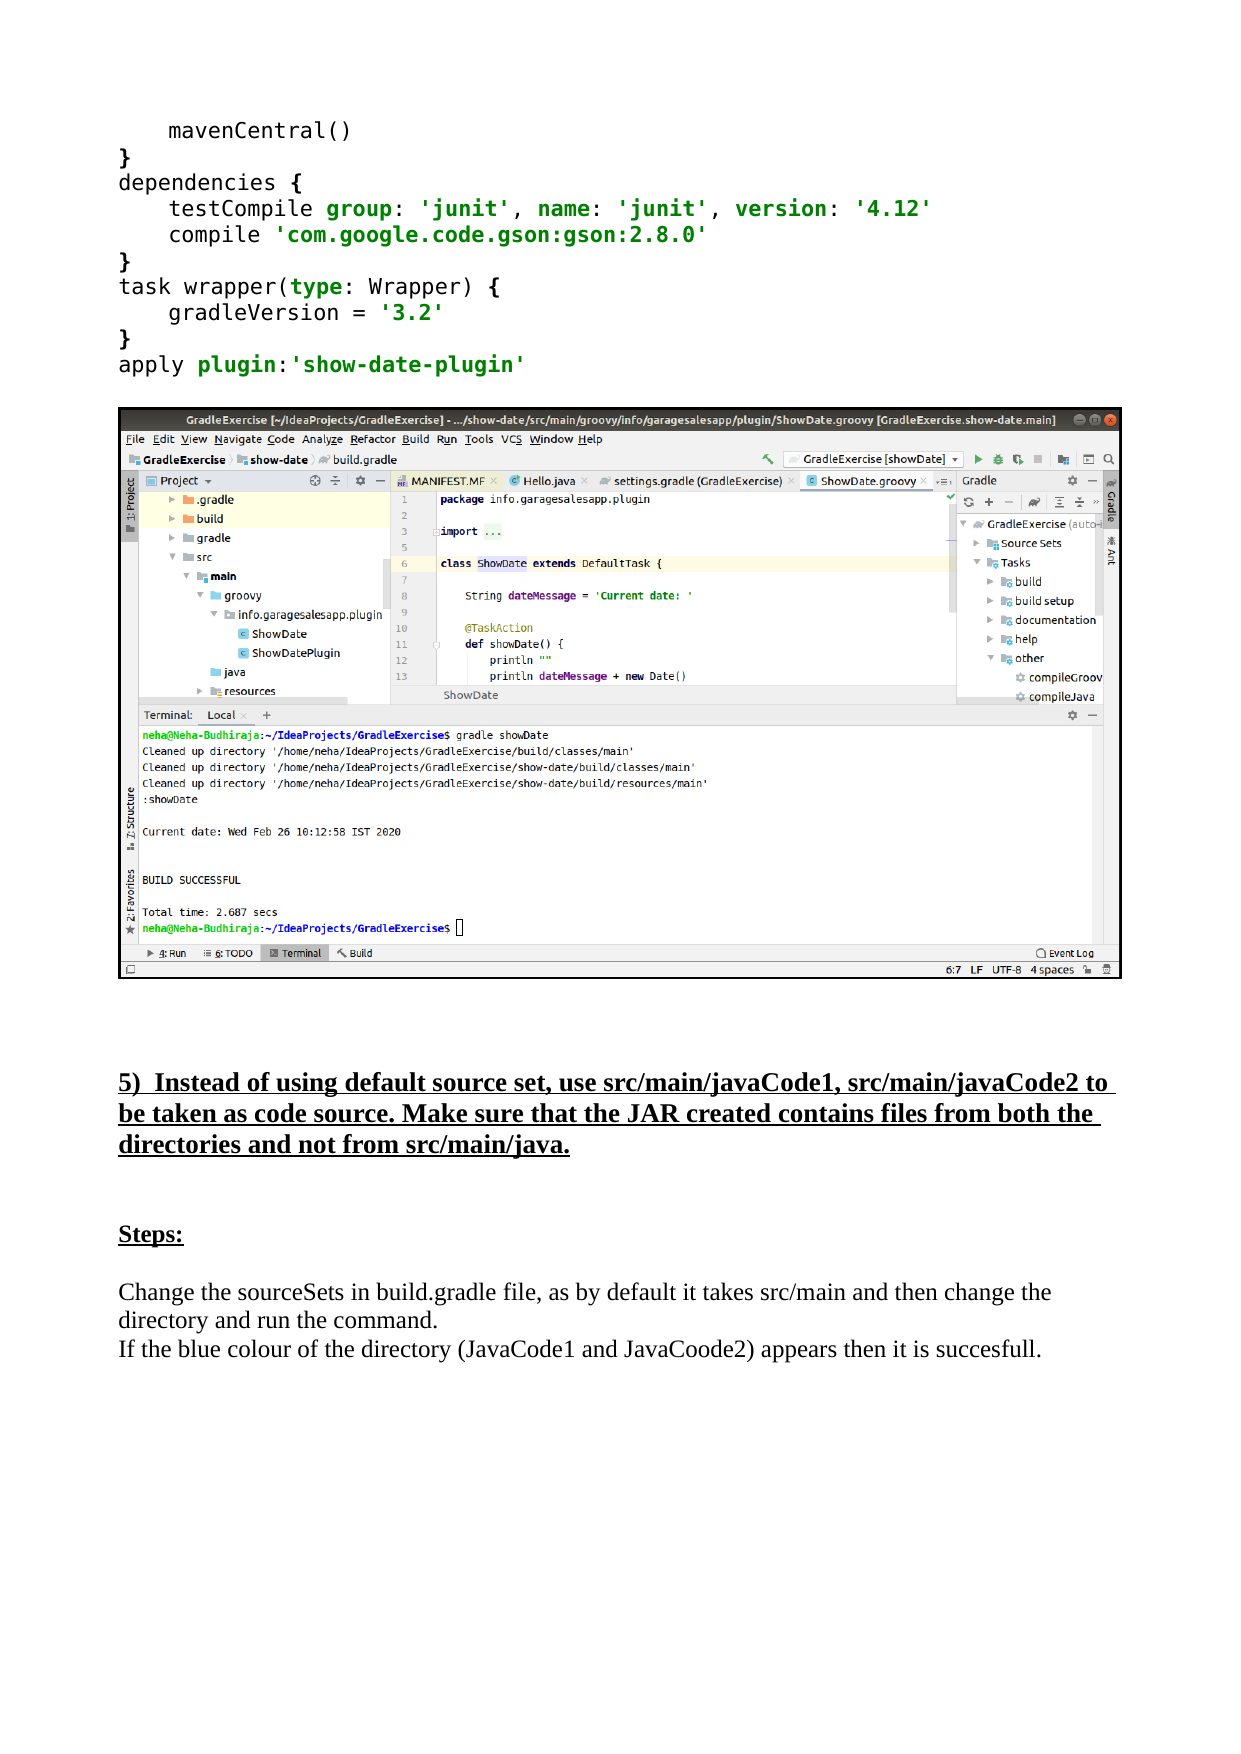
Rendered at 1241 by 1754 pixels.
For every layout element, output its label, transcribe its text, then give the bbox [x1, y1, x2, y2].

text If the blue colour of the directory (JavaCode1 and JavaCoode2) appears then it is succesfull. [118, 1334, 1122, 1363]
text 5) Instead of using default source set, use src/main/javaCode1, src/main/javaCode2 to be taken as code source. Make sure that the JAR created contains files from both the directories and not from src/main/java. [118, 1066, 1122, 1159]
text } [118, 249, 1122, 274]
text } [118, 145, 1122, 170]
text testCompile group: 'junit', name: 'junit', version: '4.12' [118, 196, 1122, 222]
text apply plugin:'show-date-plugin' [118, 352, 1122, 377]
text dependencies { [118, 170, 1122, 196]
text task wrapper(type: Wrapper) { [118, 274, 1122, 300]
text compile 'com.google.code.gson:gson:2.8.0' [118, 222, 1122, 249]
text mavenCentral() [118, 118, 1122, 145]
picture [121, 410, 1120, 977]
text gradleVersion = '3.2' [118, 300, 1122, 326]
text Steps: [118, 1219, 1122, 1248]
text Change the sourceSets in build.gradle file, as by default it takes src/main and then change the directory and run the command. [118, 1277, 1122, 1334]
text } [118, 326, 1122, 352]
